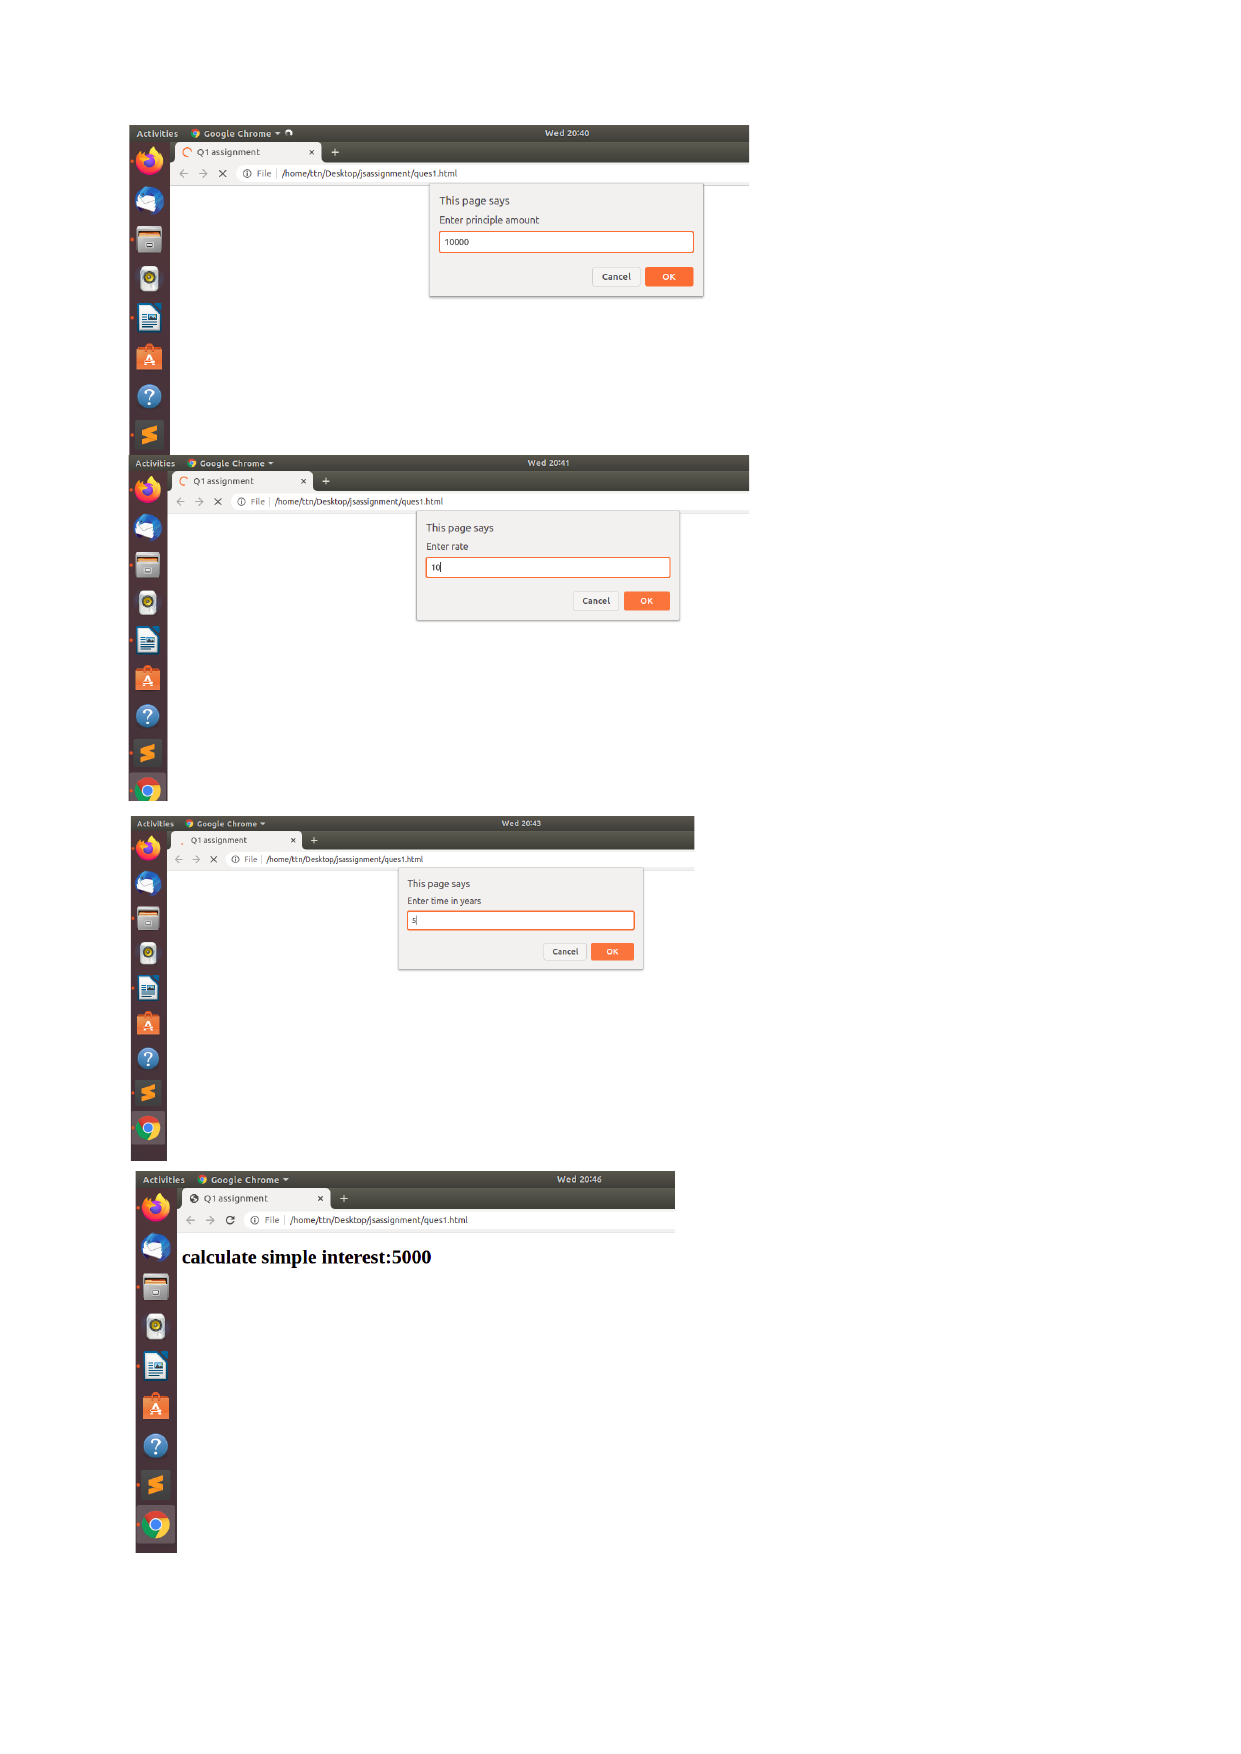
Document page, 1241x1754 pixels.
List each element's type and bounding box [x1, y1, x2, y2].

picture [128, 125, 750, 801]
picture [130, 816, 695, 1161]
picture [135, 1171, 675, 1553]
